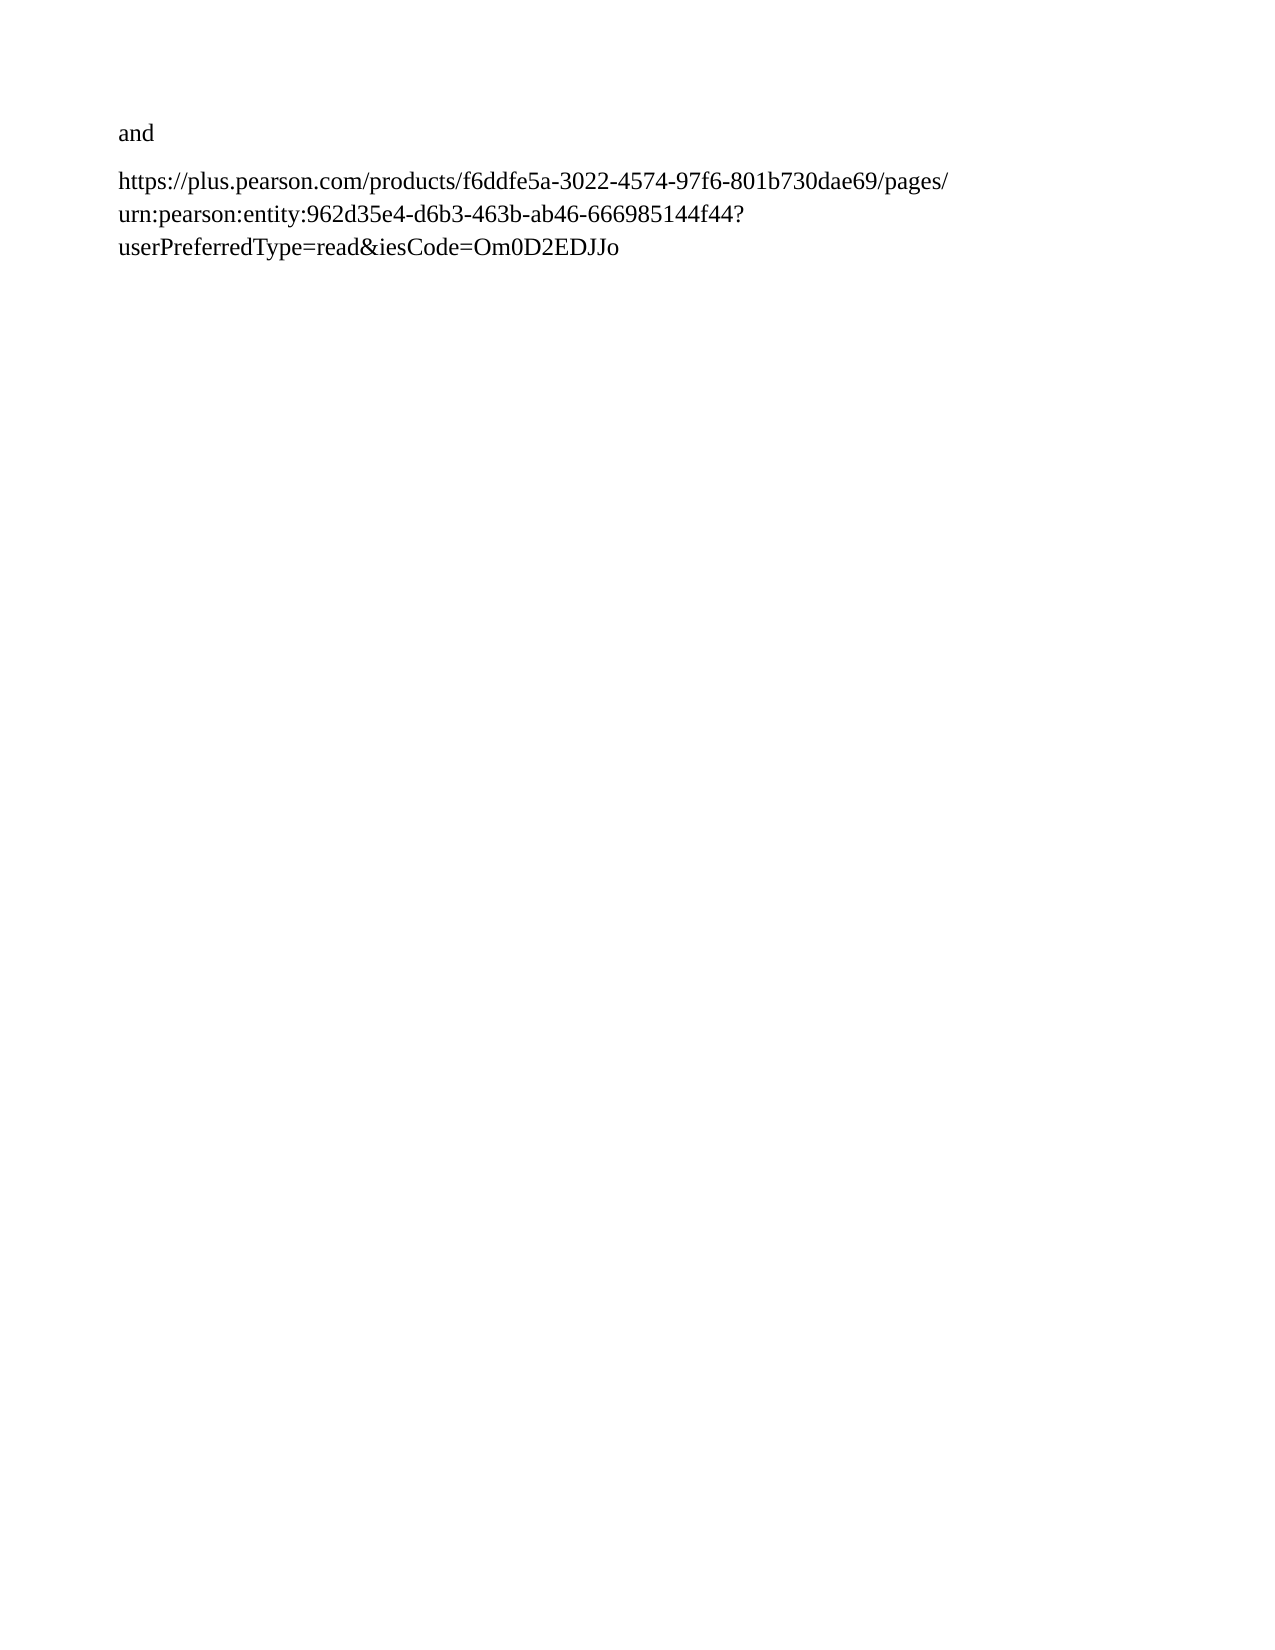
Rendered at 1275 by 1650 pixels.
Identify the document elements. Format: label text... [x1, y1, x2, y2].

text https://plus.pearson.com/products/f6ddfe5a-3022-4574-97f6-801b730dae69/pages/urn:pearson:entity:962d35e4-d6b3-463b-ab46-666985144f44?userPreferredType=read&iesCode=Om0D2EDJJo [118, 166, 1157, 261]
text and [118, 118, 1157, 147]
